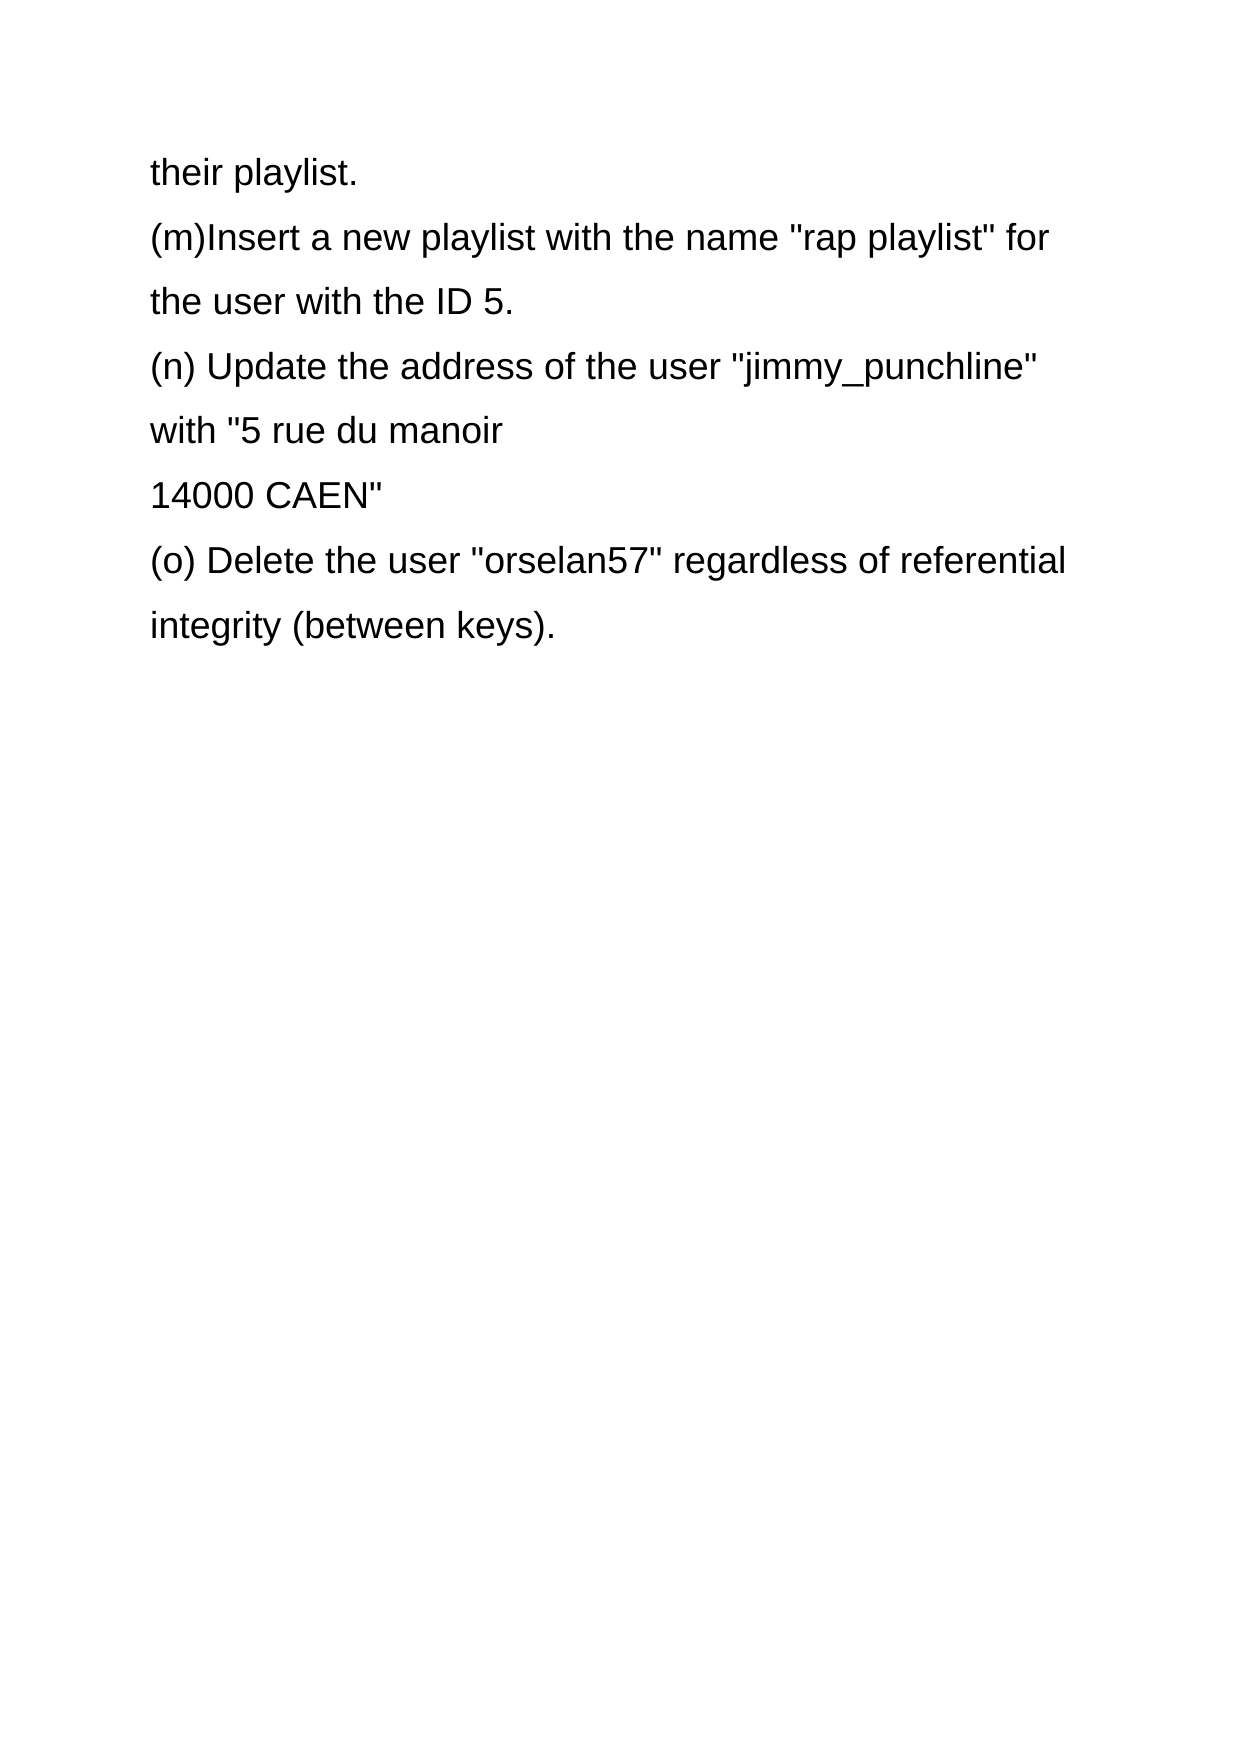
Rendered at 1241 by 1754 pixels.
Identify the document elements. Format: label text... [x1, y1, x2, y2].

text their playlist. (m)Insert a new playlist with the name "rap playlist" for the user with the ID 5. (n) Update the address of the user "jimmy_punchline" with "5 rue du manoir 14000 ​CAEN" (o) Delete the user "orselan57" regardless of referential integrity (between keys). [150, 150, 1090, 646]
